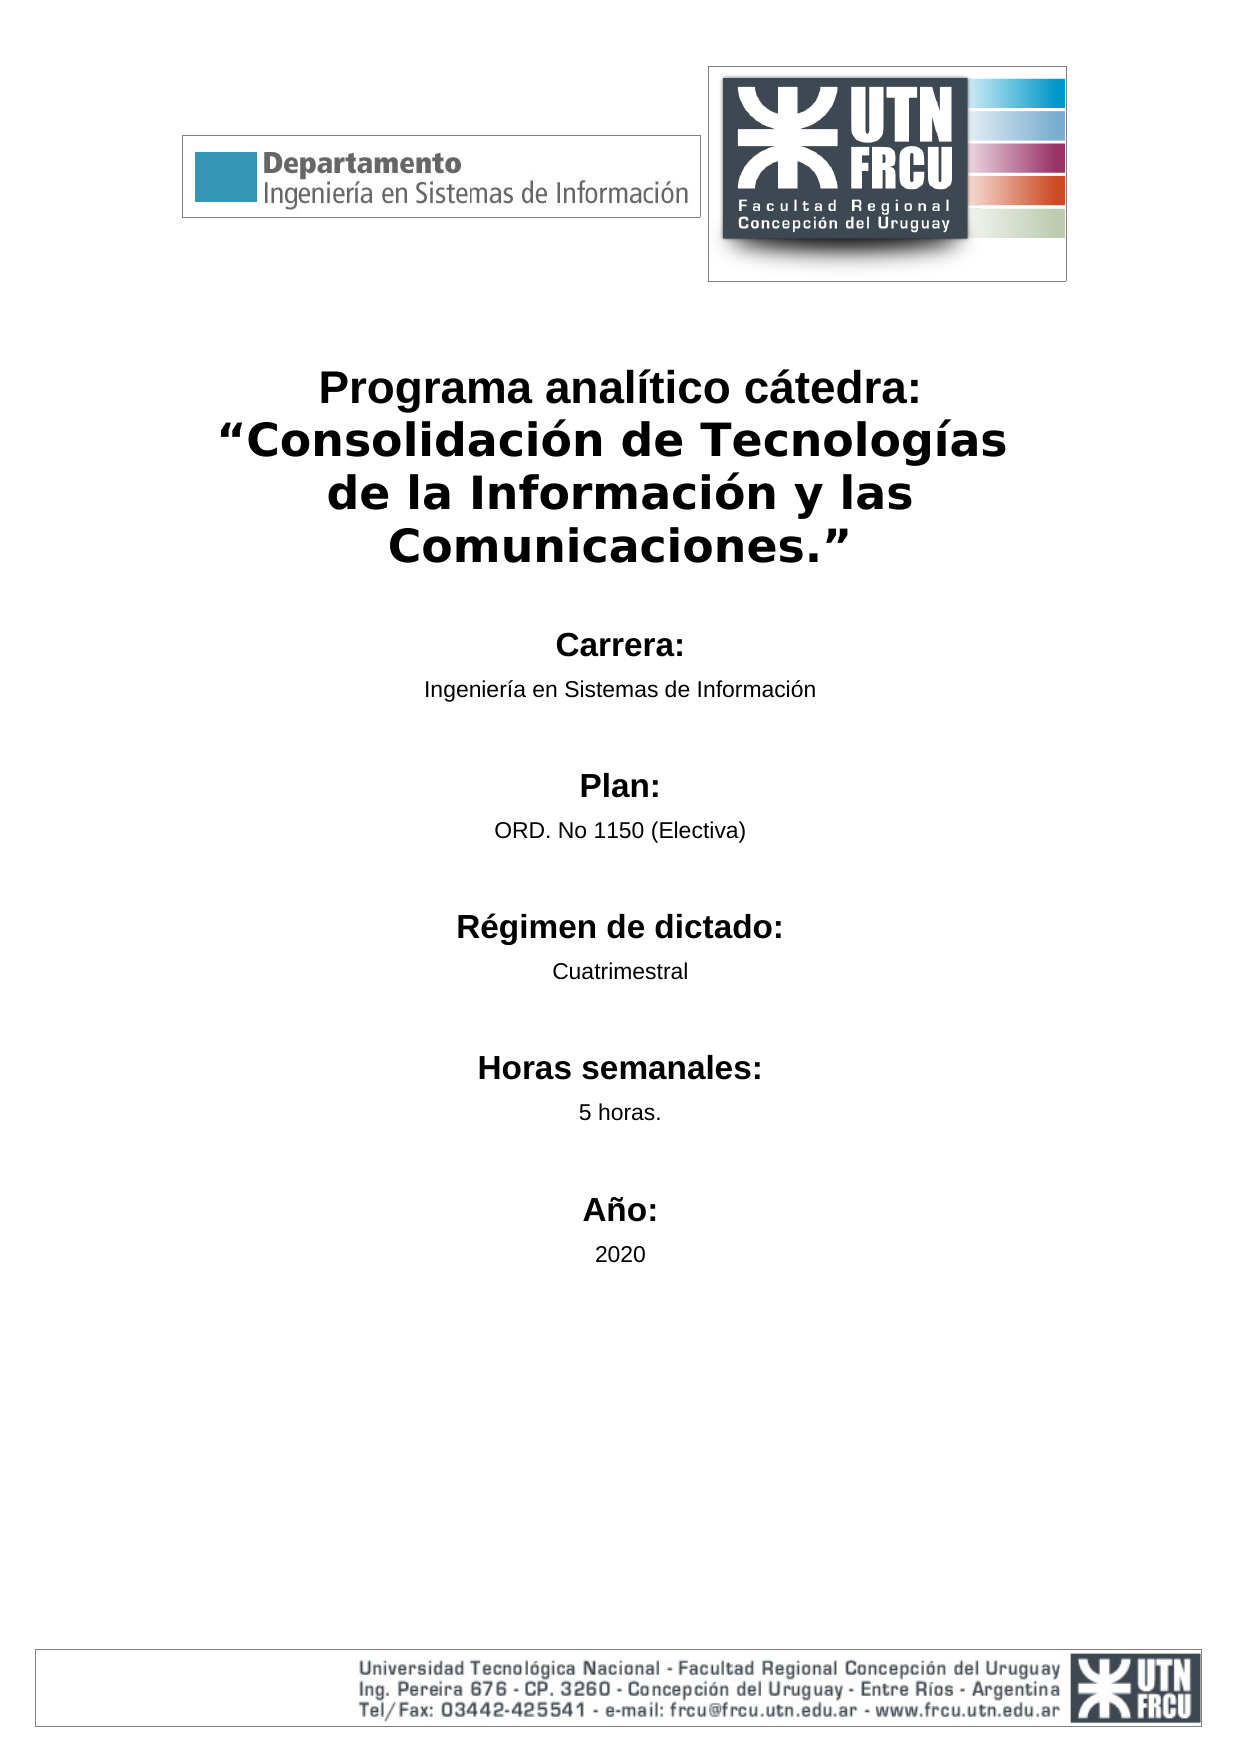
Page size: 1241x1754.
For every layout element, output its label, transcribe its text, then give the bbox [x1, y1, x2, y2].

subtitle Año: [177, 1189, 1063, 1228]
text Ingeniería en Sistemas de Información [177, 676, 1063, 702]
subtitle Programa analítico cátedra: [177, 361, 1063, 414]
picture [183, 136, 700, 217]
subtitle “Consolidación de Tecnologías [177, 414, 1063, 467]
list Cuatrimestral [177, 958, 1063, 984]
picture [36, 1650, 1201, 1726]
subtitle Carrera: [177, 625, 1063, 663]
text ORD. No 1150 (Electiva) [177, 817, 1063, 843]
subtitle Régimen de dictado: [177, 907, 1063, 946]
list 5 horas. [177, 1099, 1063, 1126]
subtitle Plan: [177, 766, 1063, 804]
subtitle Horas semanales: [177, 1048, 1063, 1087]
subtitle de la Información y las Comunicaciones.” [177, 467, 1063, 574]
picture [709, 67, 1066, 281]
text 2020 [177, 1241, 1063, 1267]
